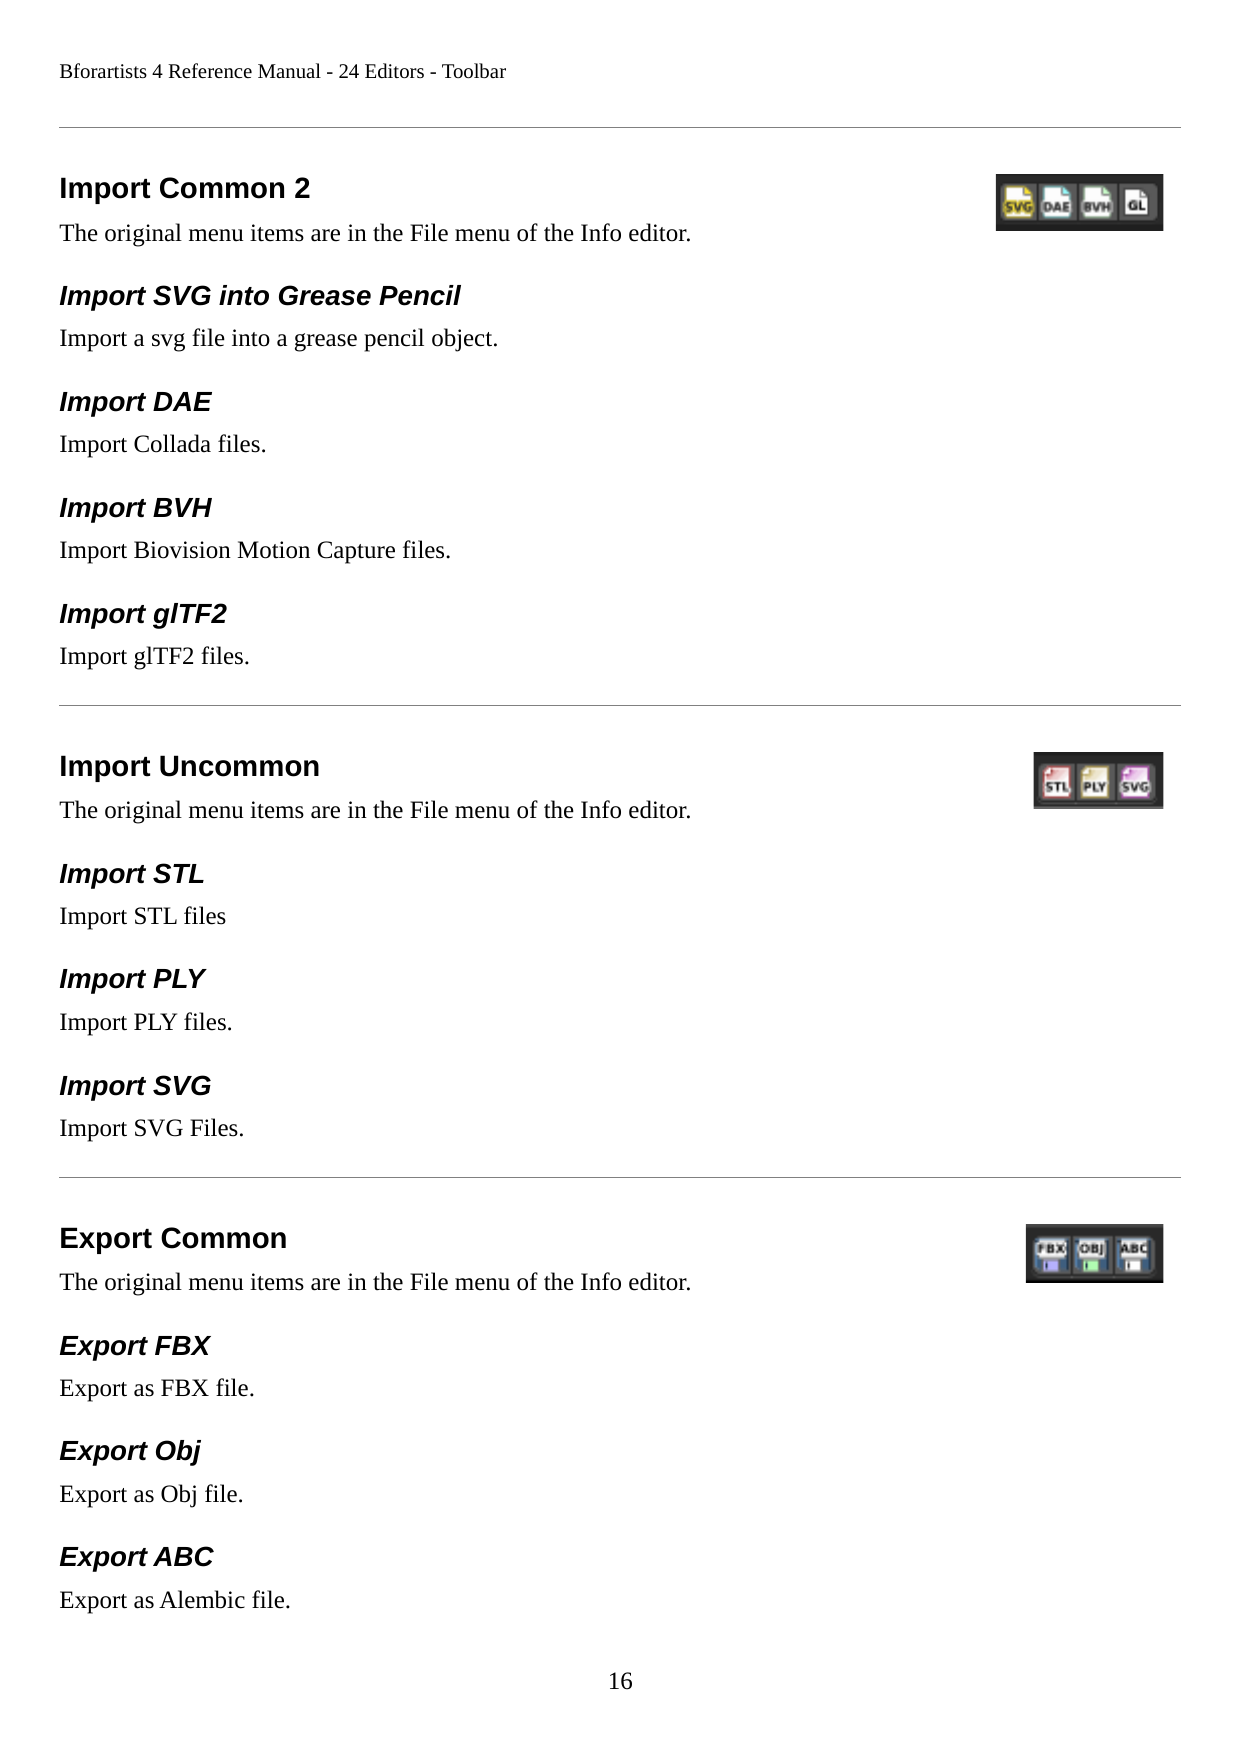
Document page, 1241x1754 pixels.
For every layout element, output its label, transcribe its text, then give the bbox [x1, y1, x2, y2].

text Import glTF2 files. [59, 641, 1181, 670]
subtitle Import DAE [59, 385, 1181, 417]
text Import PLY files. [59, 1007, 1181, 1036]
subtitle Export ABC [59, 1541, 1181, 1573]
text The original menu items are in the File menu of the Info editor. [59, 795, 1181, 824]
subtitle Import SVG into Grease Pencil [59, 279, 1181, 311]
text The original menu items are in the File menu of the Info editor. [59, 1267, 1181, 1296]
text Import a svg file into a grease pencil object. [59, 323, 1181, 352]
subtitle Import SVG [59, 1069, 1181, 1101]
picture [1025, 1224, 1164, 1283]
text Import STL files [59, 901, 1181, 930]
subtitle Import Uncommon [59, 749, 1181, 783]
text Import Biovision Motion Capture files. [59, 535, 1181, 564]
text Export as FBX file. [59, 1373, 1181, 1402]
subtitle Export FBX [59, 1329, 1181, 1361]
subtitle Import BVH [59, 491, 1181, 523]
picture [1033, 752, 1164, 809]
text Export as Alembic file. [59, 1585, 1181, 1614]
subtitle Import PLY [59, 963, 1181, 995]
text Import SVG Files. [59, 1113, 1181, 1142]
text Export as Obj file. [59, 1479, 1181, 1508]
text The original menu items are in the File menu of the Info editor. [59, 218, 1181, 246]
subtitle Import glTF2 [59, 597, 1181, 629]
text Import Collada files. [59, 429, 1181, 458]
subtitle Import STL [59, 857, 1181, 889]
subtitle Export Obj [59, 1435, 1181, 1467]
subtitle Export Common [59, 1221, 1181, 1255]
subtitle Import Common 2 [59, 171, 1181, 205]
picture [995, 174, 1164, 231]
